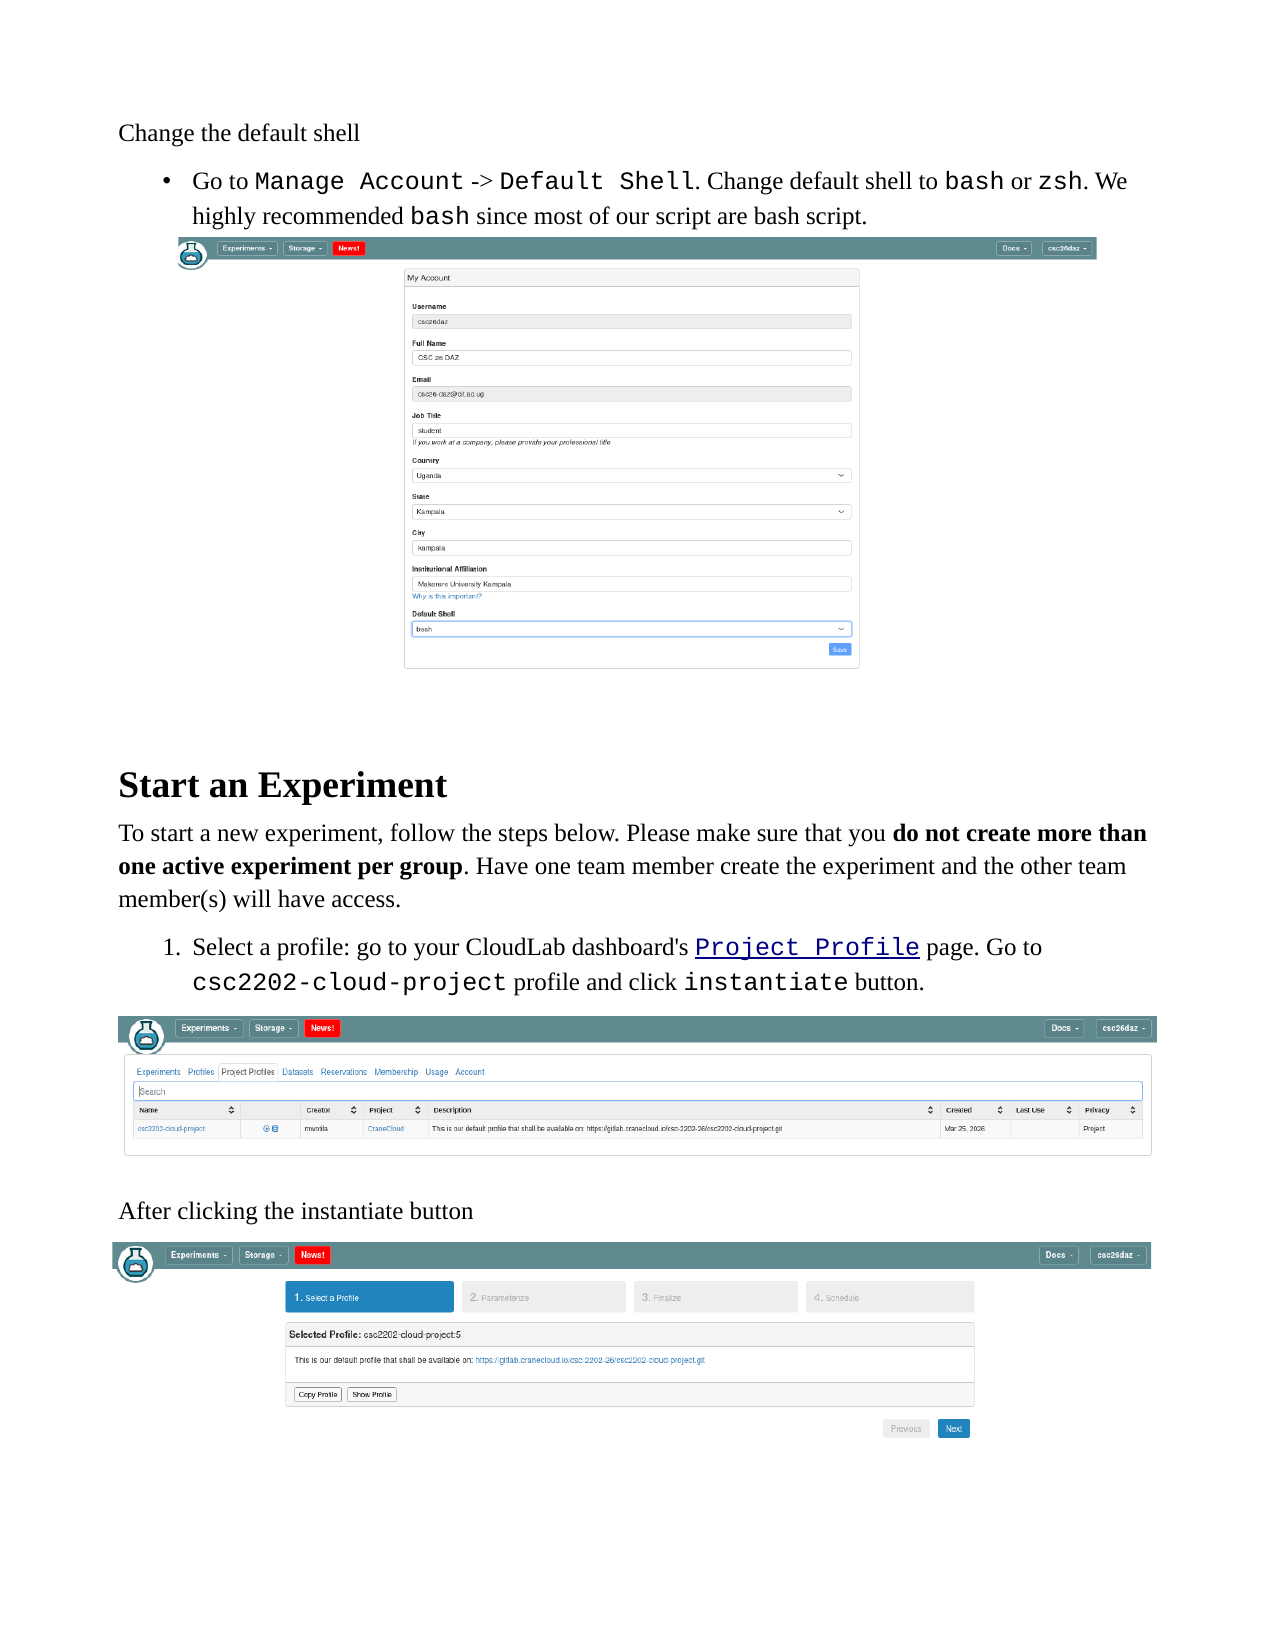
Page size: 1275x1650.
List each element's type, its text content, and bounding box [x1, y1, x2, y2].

subtitle Start an Experiment [118, 762, 1157, 806]
text After clicking the instantiate button [118, 1196, 1157, 1225]
picture [178, 237, 1097, 713]
picture [118, 1016, 1157, 1196]
text Change the default shell [118, 118, 1157, 147]
list Select a profile: go to your CloudLab dashboard's Project Profile page. Go to csc2202-cloud-project profile and click instantiate button. [162, 932, 1157, 998]
picture [112, 1242, 1152, 1459]
text To start a new experiment, follow the steps below. Please make sure that you do not create more than one active experiment per group. Have one team member create the experiment and the other team member(s) will have access. [118, 818, 1157, 913]
list Go to Manage Account -> Default Shell. Change default shell to bash or zsh. We highly recommended bash since most of our script are bash script. [162, 166, 1157, 232]
